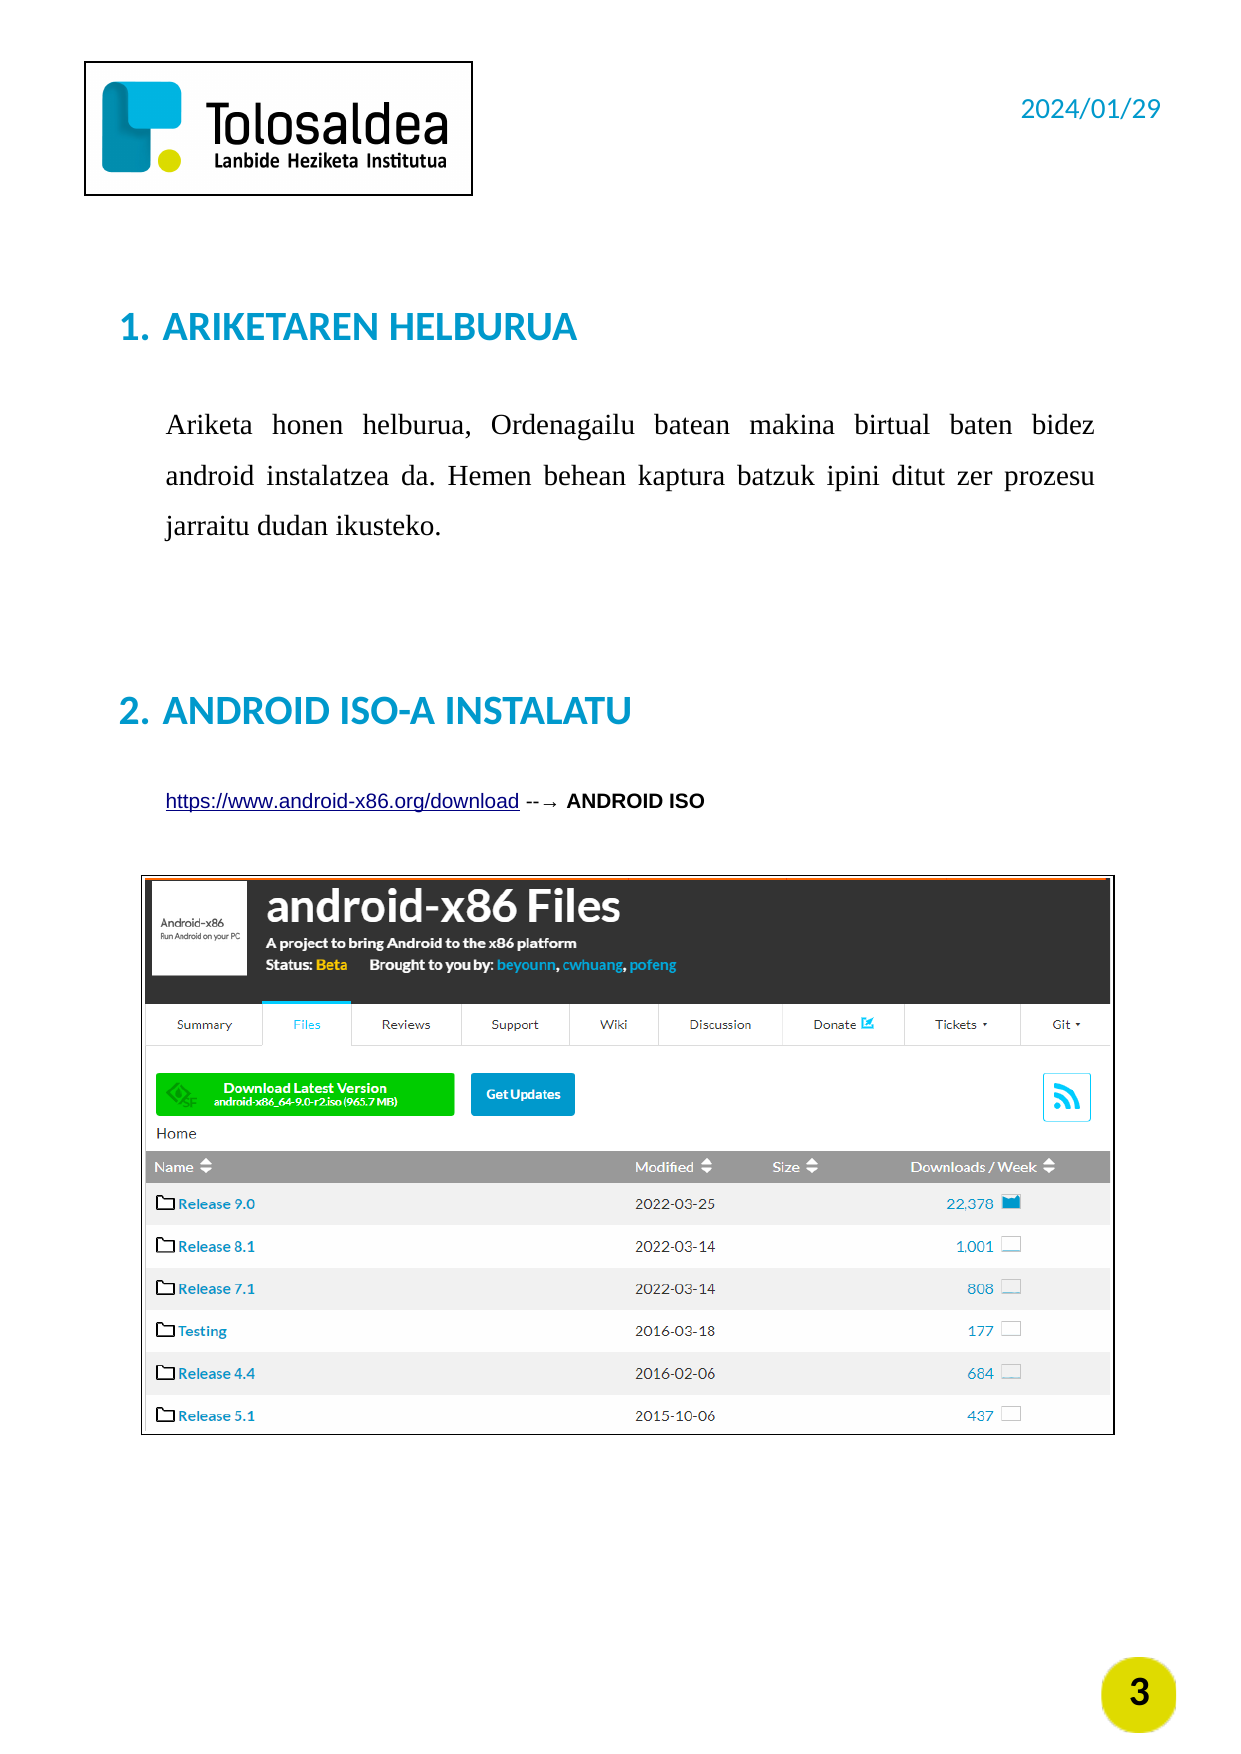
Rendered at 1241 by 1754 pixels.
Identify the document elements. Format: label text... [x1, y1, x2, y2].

subtitle ANDROID ISO-A INSTALATU [118, 684, 1167, 735]
picture [86, 63, 471, 194]
text https://www.android-x86.org/download --→ ANDROID ISO [165, 789, 1167, 813]
picture [145, 878, 1111, 1431]
text Ariketa honen helburua, Ordenagailu batean makina birtual baten bidez android instalatzea da. Hemen behean kaptura batzuk ipini ditut zer prozesu jarraitu dudan ikusteko. [165, 407, 1096, 542]
subtitle ARIKETAREN HELBURUA [118, 300, 1167, 351]
